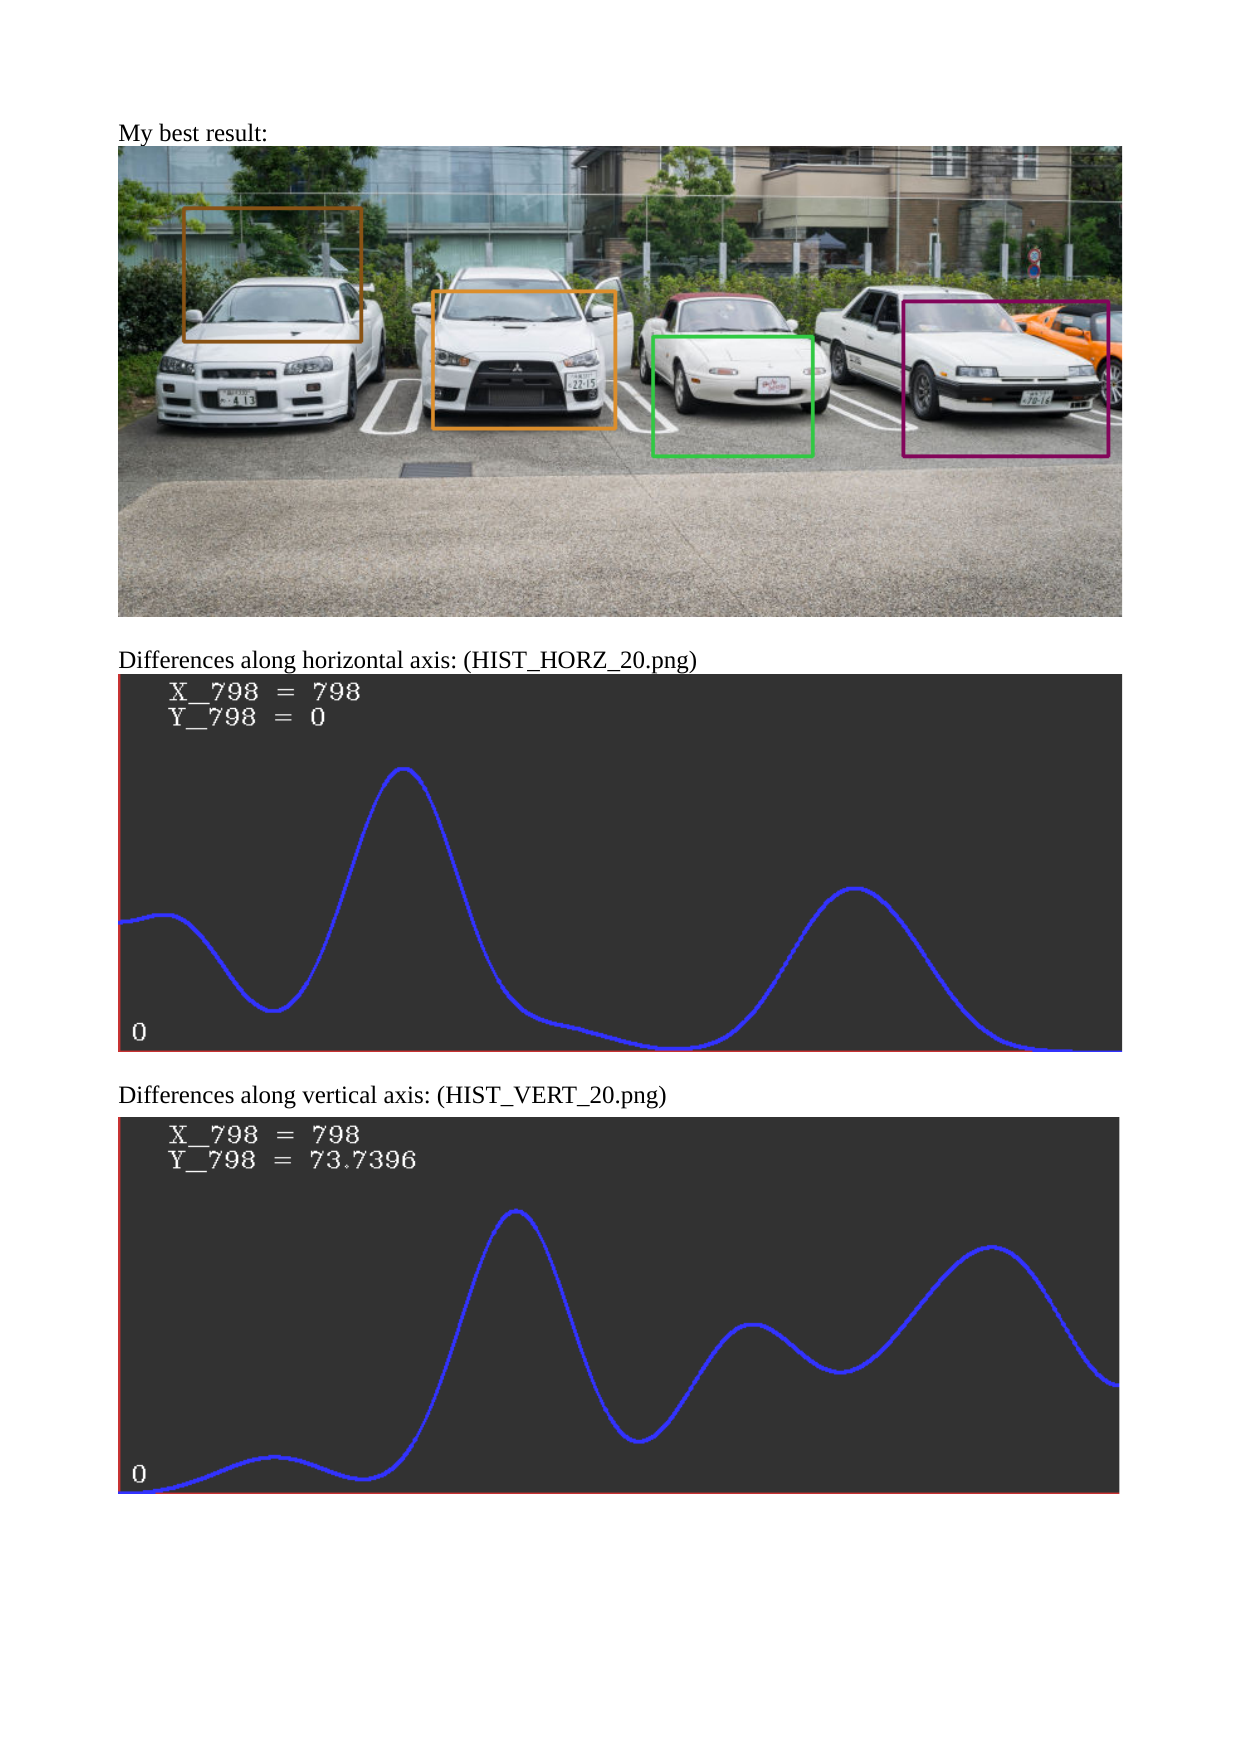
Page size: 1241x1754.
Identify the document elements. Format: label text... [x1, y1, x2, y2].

text My best result: [118, 118, 1122, 146]
picture [118, 674, 1123, 1052]
picture [118, 1117, 1120, 1494]
text Differences along horizontal axis: (HIST_HORZ_20.png) [118, 646, 1122, 674]
picture [118, 146, 1123, 617]
text Differences along vertical axis: (HIST_VERT_20.png) [118, 1080, 1122, 1109]
